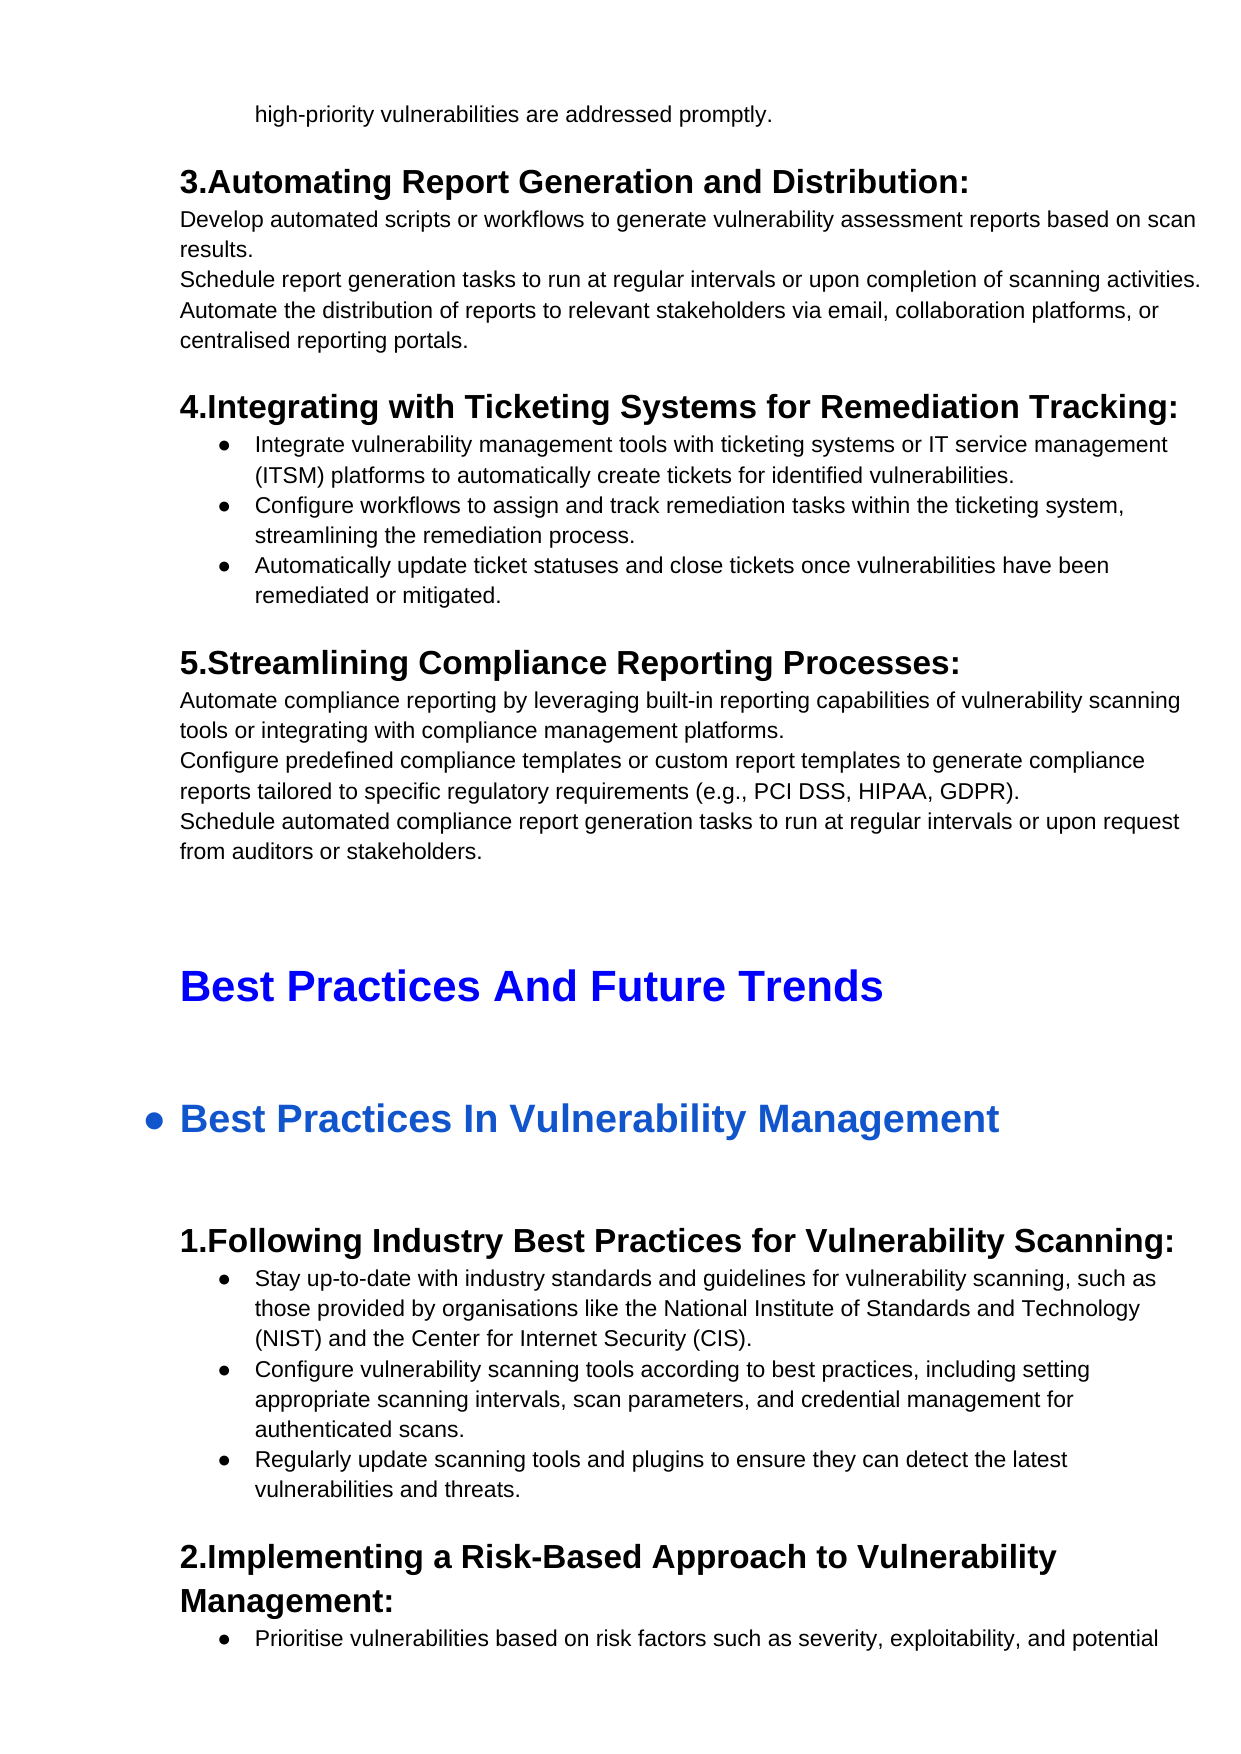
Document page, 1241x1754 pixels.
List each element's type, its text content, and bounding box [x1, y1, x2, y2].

subtitle Best Practices And Future Trends [179, 960, 1211, 1010]
text Automate compliance reporting by leveraging built-in reporting capabilities of vulnerability scanning tools or integrating with compliance management platforms. [179, 687, 1211, 743]
text 2.Implementing a Risk-Based Approach to Vulnerability Management: [179, 1537, 1211, 1619]
list Configure workflows to assign and track remediation tasks within the ticketing system, streamlining the remediation process. [217, 492, 1211, 548]
list Configure vulnerability scanning tools according to best practices, including setting appropriate scanning intervals, scan parameters, and credential management for authenticated scans. [217, 1356, 1211, 1442]
text 4.Integrating with Ticketing Systems for Remediation Tracking: [179, 387, 1211, 426]
list Automatically update ticket statuses and close tickets once vulnerabilities have been remediated or mitigated. [217, 552, 1211, 609]
text Automate the distribution of reports to relevant stakeholders via email, collaboration platforms, or centralised reporting portals. [179, 297, 1211, 353]
text Schedule report generation tasks to run at regular intervals or upon completion of scanning activities. [179, 266, 1211, 293]
text 5.Streamlining Compliance Reporting Processes: [179, 643, 1211, 681]
text 1.Following Industry Best Practices for Vulnerability Scanning: [179, 1221, 1211, 1259]
text Configure predefined compliance templates or custom report templates to generate compliance reports tailored to specific regulatory requirements (e.g., PCI DSS, HIPAA, GDPR). [179, 747, 1211, 804]
list Regularly update scanning tools and plugins to ensure they can detect the latest vulnerabilities and threats. [217, 1446, 1211, 1503]
text 3.Automating Report Generation and Distribution: [179, 162, 1211, 200]
list Prioritise vulnerabilities based on risk factors such as severity, exploitability, and potential [217, 1625, 1211, 1651]
text Schedule automated compliance report generation tasks to run at regular intervals or upon request from auditors or stakeholders. [179, 808, 1211, 864]
list high-priority vulnerabilities are addressed promptly. [217, 101, 1211, 128]
list Integrate vulnerability management tools with ticketing systems or IT service management (ITSM) platforms to automatically create tickets for identified vulnerabilities. [217, 431, 1211, 488]
subtitle Best Practices In Vulnerability Management [142, 1095, 1211, 1141]
list Stay up-to-date with industry standards and guidelines for vulnerability scanning, such as those provided by organisations like the National Institute of Standards and Technology (NIST) and the Center for Internet Security (CIS). [217, 1265, 1211, 1352]
text Develop automated scripts or workflows to generate vulnerability assessment reports based on scan results. [179, 206, 1211, 262]
